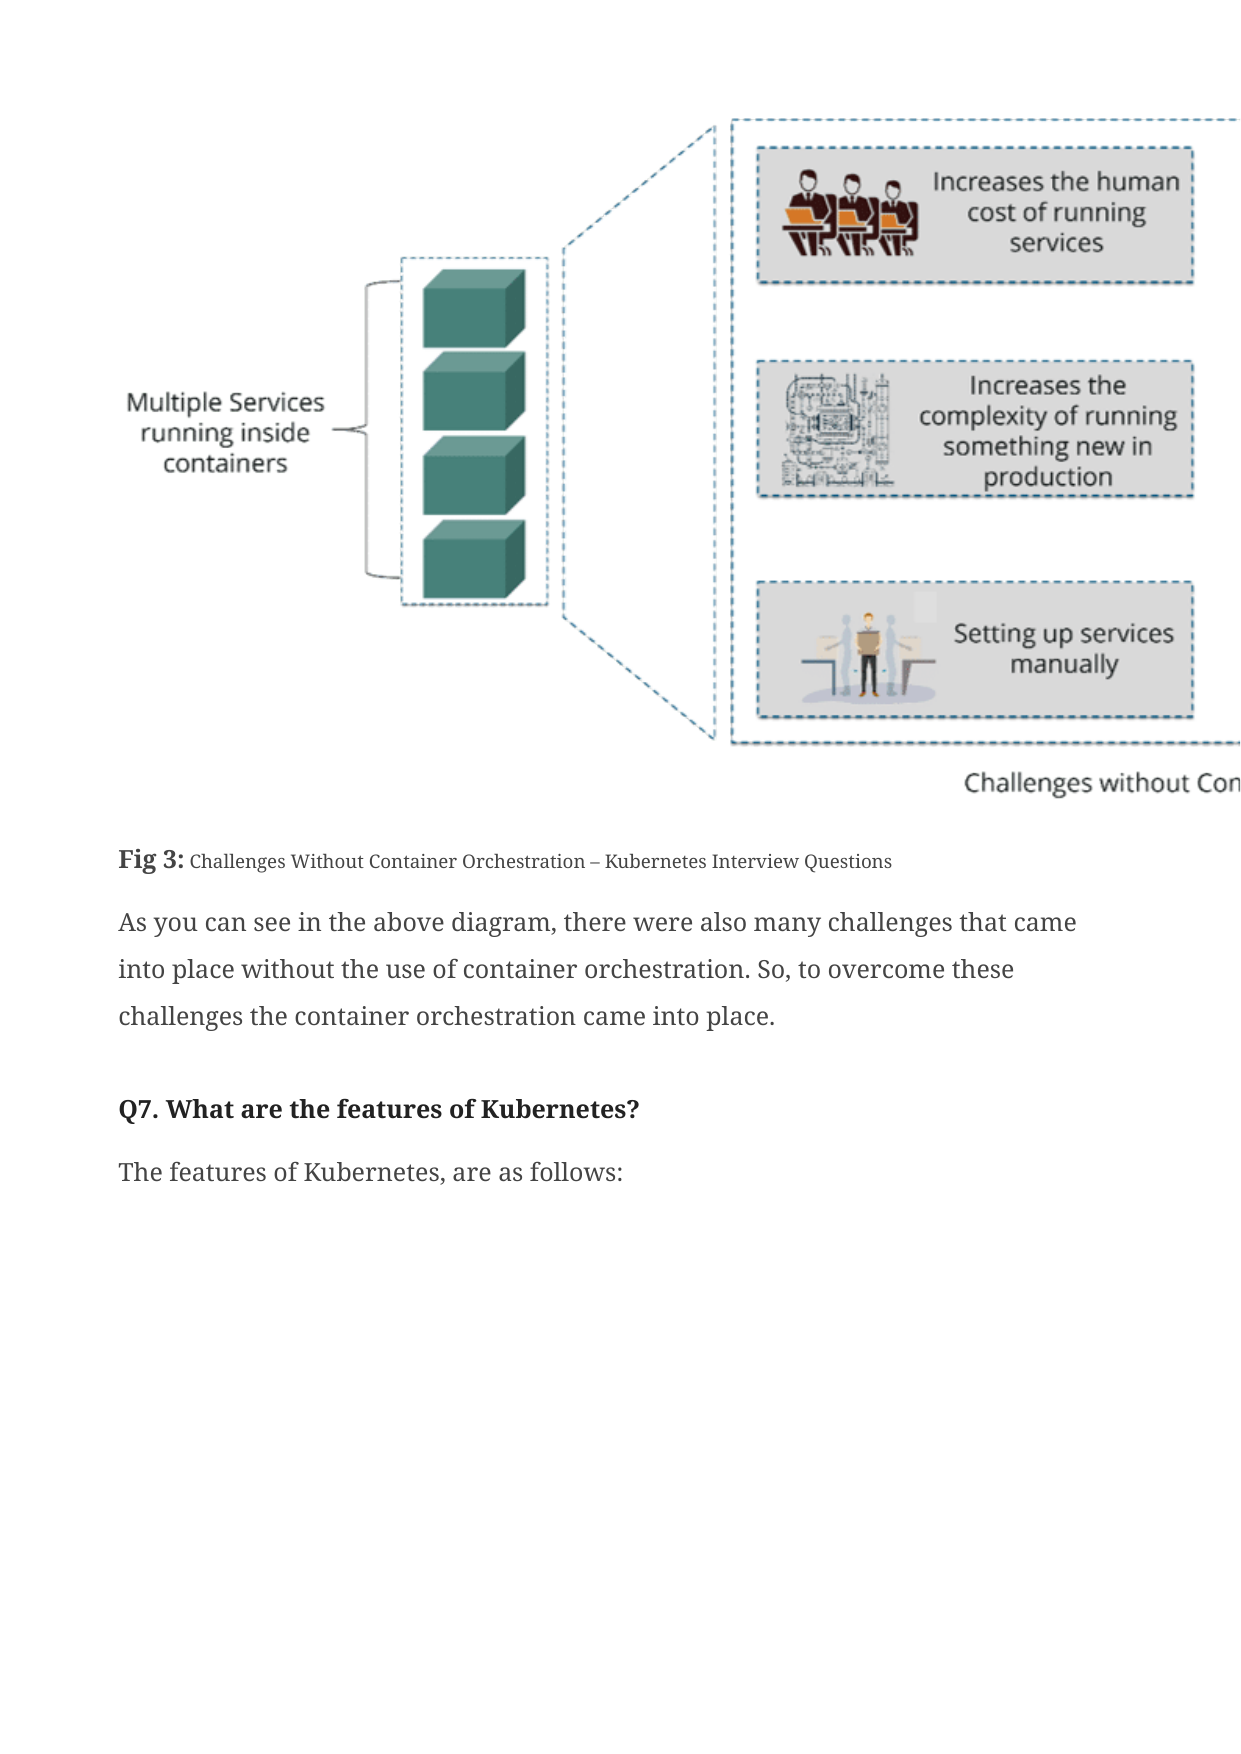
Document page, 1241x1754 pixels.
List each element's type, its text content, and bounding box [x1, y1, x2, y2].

text The features of Kubernetes, are as follows: [118, 1142, 1122, 1188]
text As you can see in the above diagram, there were also many challenges that came into place without the use of container orchestration. So, to overcome these challenges the container orchestration came into place. [118, 892, 1122, 1032]
subtitle Q7. What are the features of Kubernetes? [118, 1079, 1122, 1126]
text Fig 3: Challenges Without Container Orchestration – Kubernetes Interview Questions [118, 829, 1122, 876]
picture [118, 118, 1241, 814]
